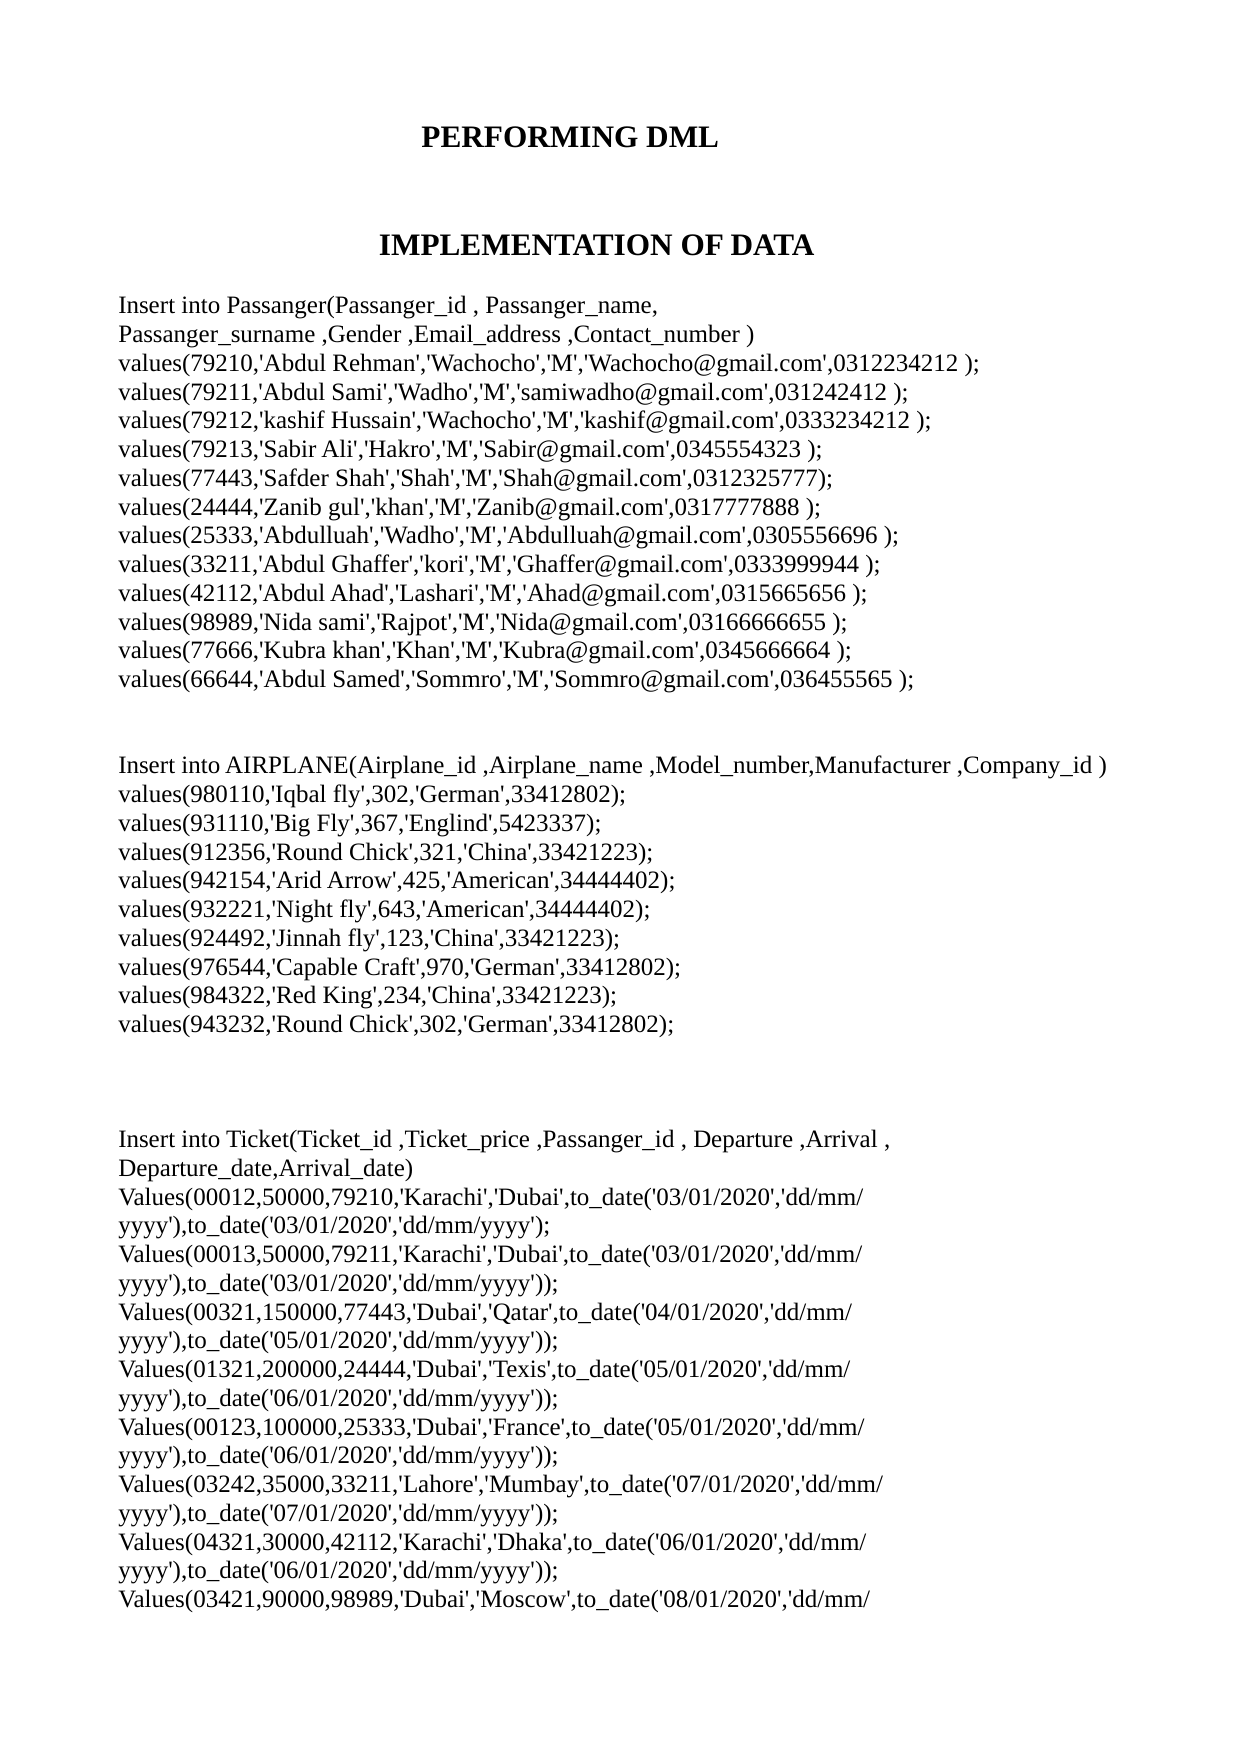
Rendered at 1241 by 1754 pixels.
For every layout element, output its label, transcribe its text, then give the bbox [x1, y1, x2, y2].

text Values(01321,200000,24444,'Dubai','Texis',to_date('05/01/2020','dd/mm/yyyy'),to_date('06/01/2020','dd/mm/yyyy')); [118, 1354, 1122, 1412]
text values(932221,'Night fly',643,'American',34444402); [118, 894, 1122, 923]
text Values(00013,50000,79211,'Karachi','Dubai',to_date('03/01/2020','dd/mm/yyyy'),to_date('03/01/2020','dd/mm/yyyy')); [118, 1239, 1122, 1297]
text values(24444,'Zanib gul','khan','M','Zanib@gmail.com',0317777888 ); [118, 492, 1122, 521]
text Insert into Ticket(Ticket_id ,Ticket_price ,Passanger_id , Departure ,Arrival , Departure_date,Arrival_date) [118, 1124, 1122, 1182]
text Values(03421,90000,98989,'Dubai','Moscow',to_date('08/01/2020','dd/mm/ [118, 1584, 1122, 1613]
text values(33211,'Abdul Ghaffer','kori','M','Ghaffer@gmail.com',0333999944 ); [118, 549, 1122, 578]
text values(79212,'kashif Hussain','Wachocho','M','kashif@gmail.com',0333234212 ); [118, 406, 1122, 434]
text values(77666,'Kubra khan','Khan','M','Kubra@gmail.com',0345666664 ); [118, 636, 1122, 664]
text Values(03242,35000,33211,'Lahore','Mumbay',to_date('07/01/2020','dd/mm/yyyy'),to_date('07/01/2020','dd/mm/yyyy')); [118, 1469, 1122, 1527]
text values(942154,'Arid Arrow',425,'American',34444402); [118, 866, 1122, 894]
text Values(00012,50000,79210,'Karachi','Dubai',to_date('03/01/2020','dd/mm/yyyy'),to_date('03/01/2020','dd/mm/yyyy'); [118, 1182, 1122, 1239]
text values(976544,'Capable Craft',970,'German',33412802); [118, 952, 1122, 981]
text values(984322,'Red King',234,'China',33421223); [118, 981, 1122, 1009]
text values(79211,'Abdul Sami','Wadho','M','samiwadho@gmail.com',031242412 ); [118, 377, 1122, 406]
text Values(04321,30000,42112,'Karachi','Dhaka',to_date('06/01/2020','dd/mm/yyyy'),to_date('06/01/2020','dd/mm/yyyy')); [118, 1527, 1122, 1584]
text values(79210,'Abdul Rehman','Wachocho','M','Wachocho@gmail.com',0312234212 ); [118, 348, 1122, 377]
text values(25333,'Abdulluah','Wadho','M','Abdulluah@gmail.com',0305556696 ); [118, 521, 1122, 549]
text Values(00321,150000,77443,'Dubai','Qatar',to_date('04/01/2020','dd/mm/yyyy'),to_date('05/01/2020','dd/mm/yyyy')); [118, 1297, 1122, 1354]
text values(931110,'Big Fly',367,'Englind',5423337); [118, 808, 1122, 837]
text values(912356,'Round Chick',321,'China',33421223); [118, 837, 1122, 866]
text values(79213,'Sabir Ali','Hakro','M','Sabir@gmail.com',0345554323 ); [118, 434, 1122, 463]
text values(66644,'Abdul Samed','Sommro','M','Sommro@gmail.com',036455565 ); [118, 664, 1122, 693]
text IMPLEMENTATION OF DATA [118, 226, 1122, 262]
text values(943232,'Round Chick',302,'German',33412802); [118, 1009, 1122, 1038]
text values(42112,'Abdul Ahad','Lashari','M','Ahad@gmail.com',0315665656 ); [118, 578, 1122, 607]
text PERFORMING DML [118, 118, 1122, 154]
text values(98989,'Nida sami','Rajpot','M','Nida@gmail.com',03166666655 ); [118, 607, 1122, 636]
text Insert into AIRPLANE(Airplane_id ,Airplane_name ,Model_number,Manufacturer ,Company_id ) [118, 751, 1122, 779]
text Values(00123,100000,25333,'Dubai','France',to_date('05/01/2020','dd/mm/yyyy'),to_date('06/01/2020','dd/mm/yyyy')); [118, 1412, 1122, 1469]
text values(980110,'Iqbal fly',302,'German',33412802); [118, 779, 1122, 808]
text values(924492,'Jinnah fly',123,'China',33421223); [118, 923, 1122, 952]
text values(77443,'Safder Shah','Shah','M','Shah@gmail.com',0312325777); [118, 463, 1122, 492]
text Insert into Passanger(Passanger_id , Passanger_name, Passanger_surname ,Gender ,Email_address ,Contact_number ) [118, 291, 1122, 348]
